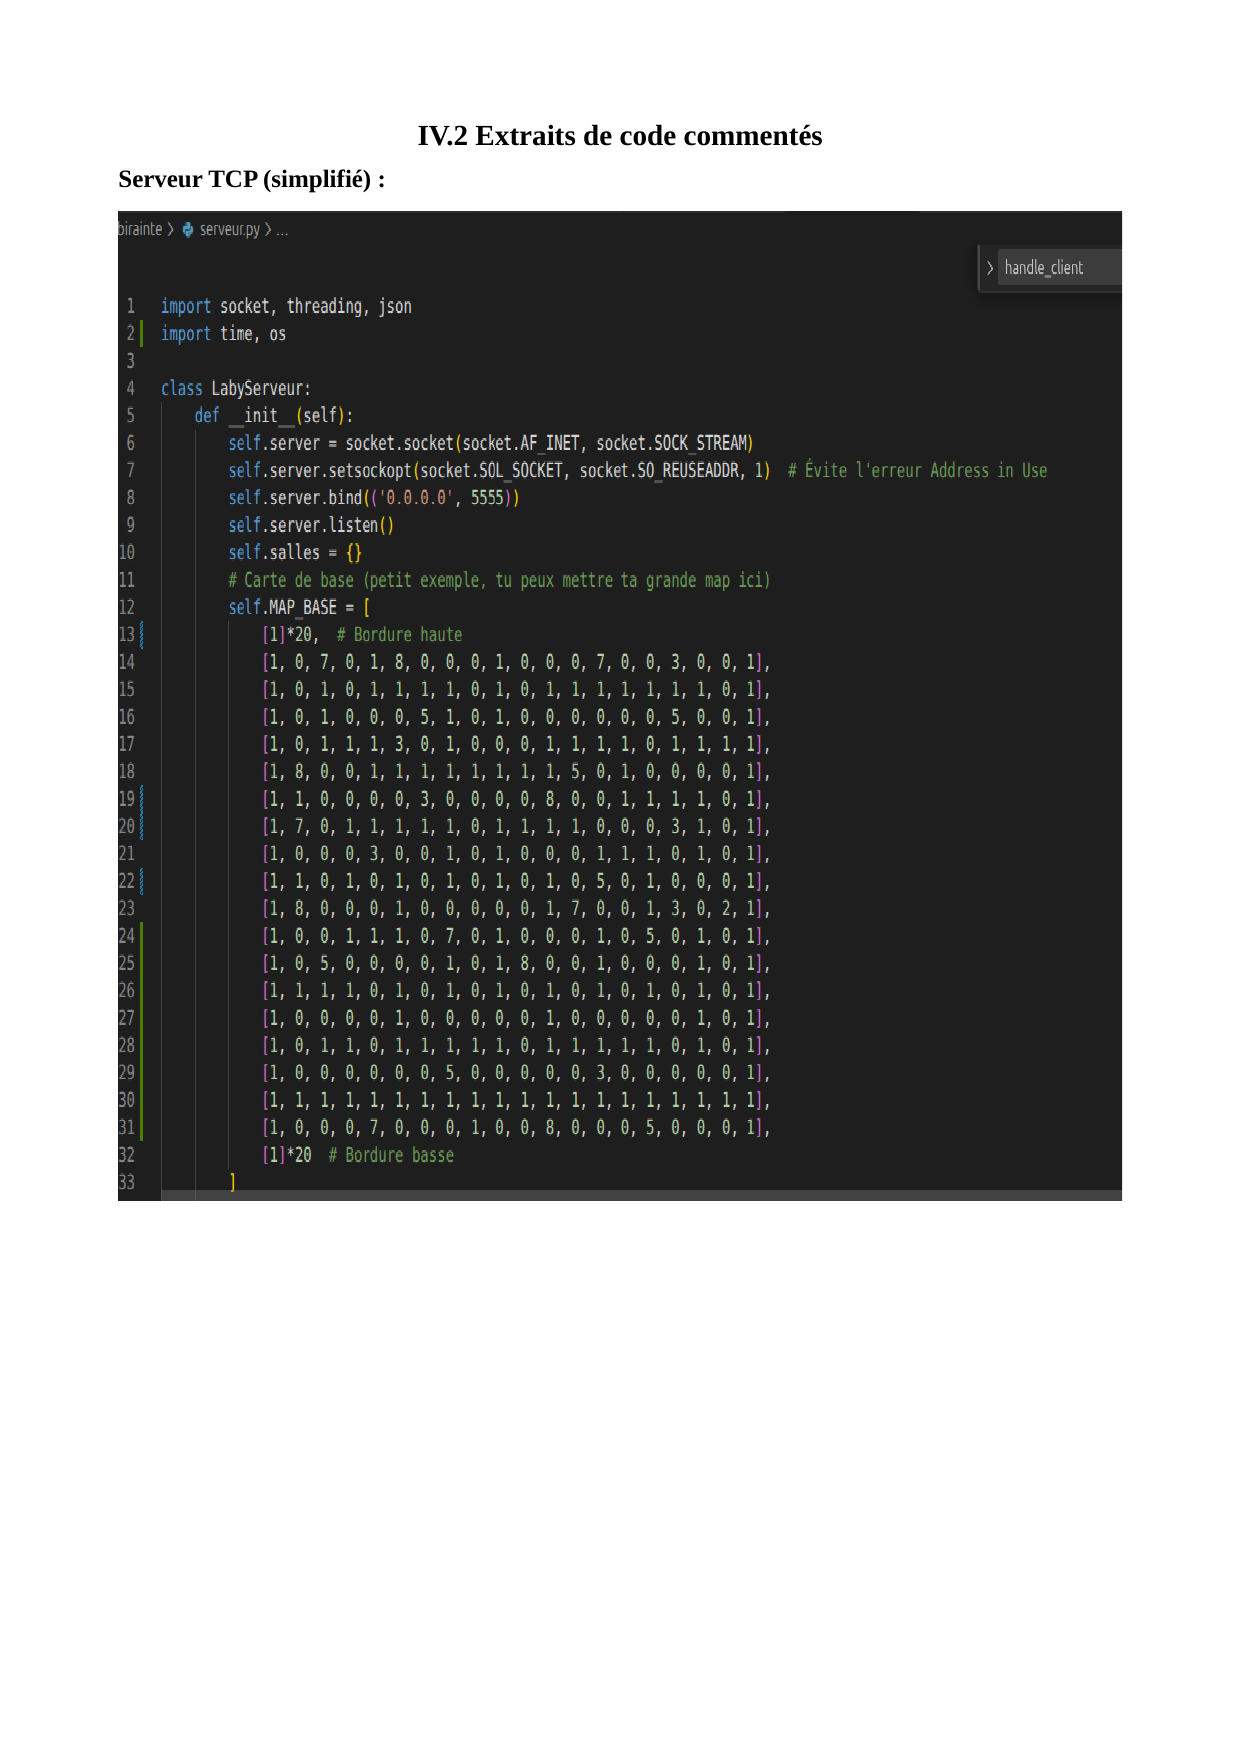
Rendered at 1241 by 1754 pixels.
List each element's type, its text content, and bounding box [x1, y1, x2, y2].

text Serveur TCP (simplifié) : [118, 164, 1122, 193]
subtitle IV.2 Extraits de code commentés [118, 118, 1122, 152]
picture [118, 211, 1123, 1201]
